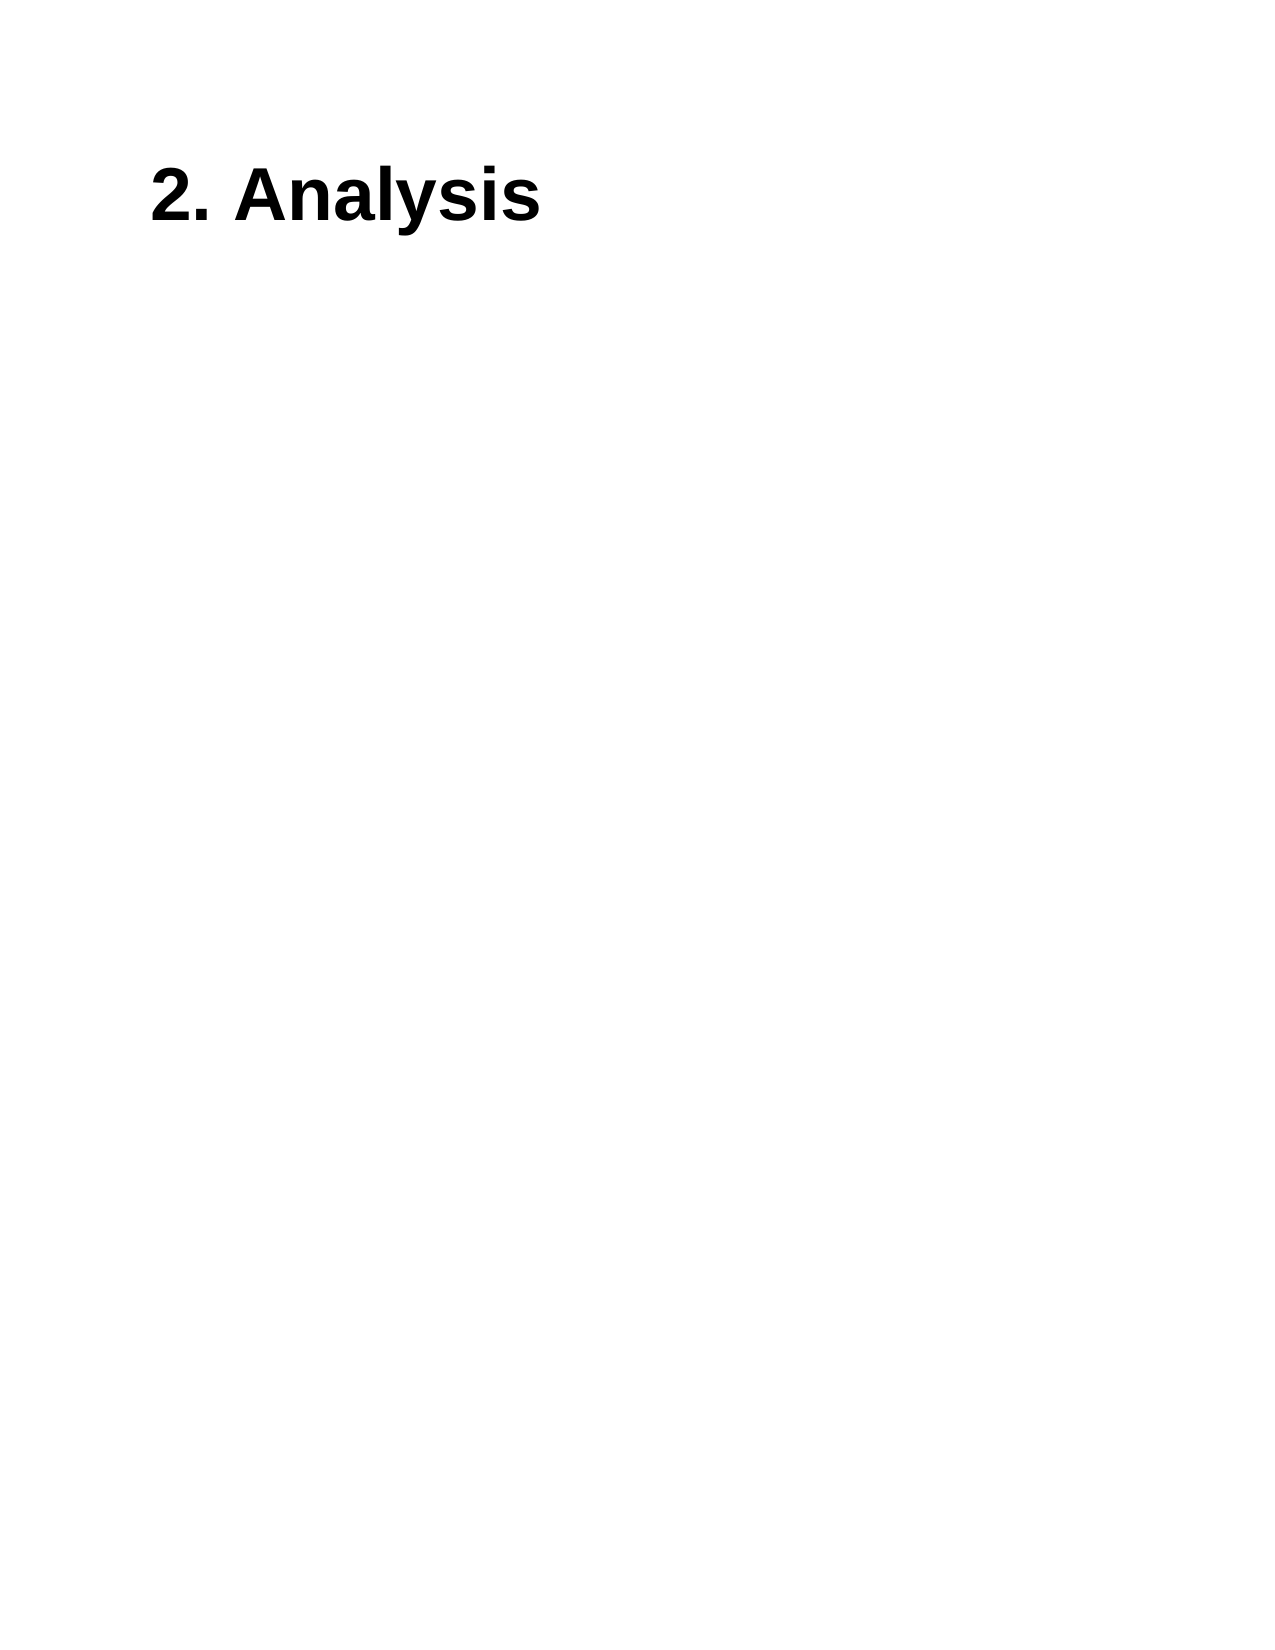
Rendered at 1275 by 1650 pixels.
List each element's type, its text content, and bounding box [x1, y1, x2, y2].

title 2. Analysis [150, 150, 1125, 236]
